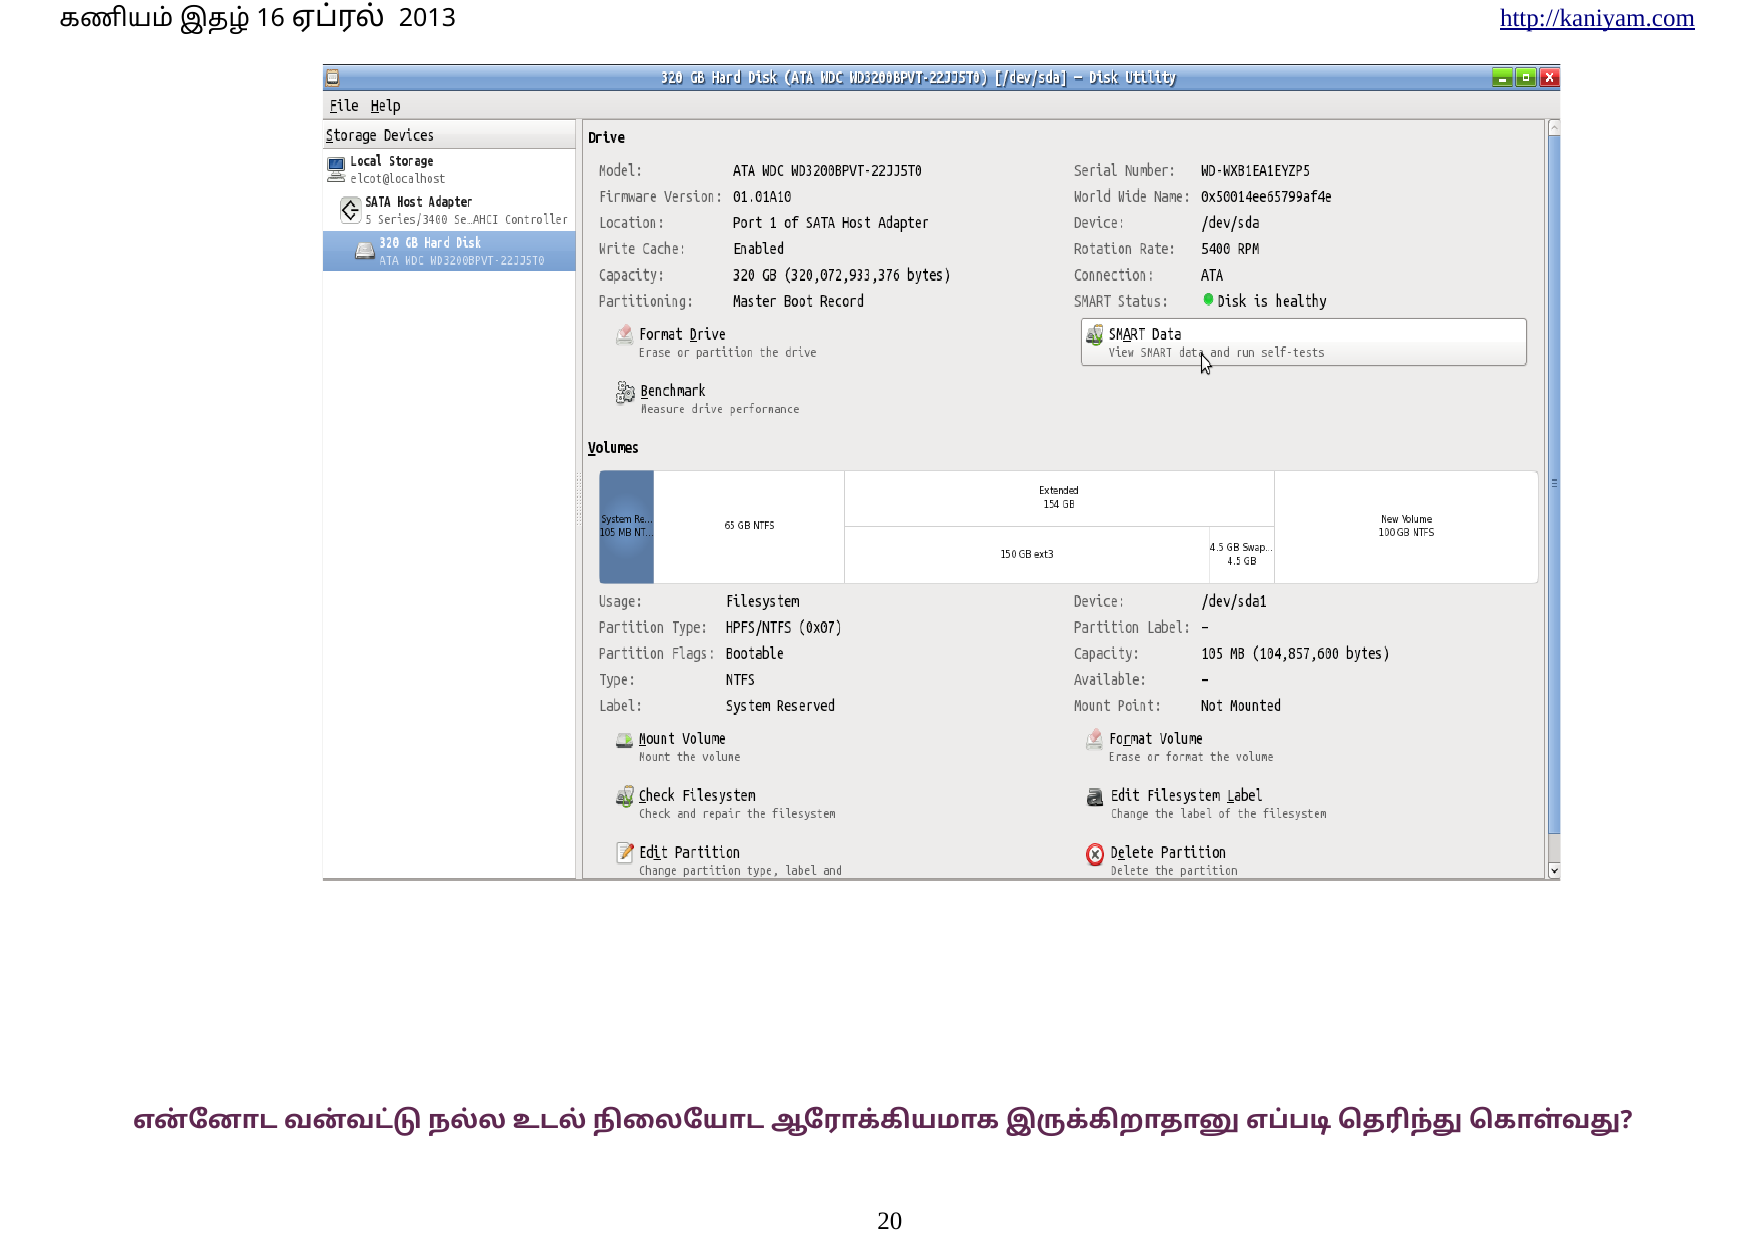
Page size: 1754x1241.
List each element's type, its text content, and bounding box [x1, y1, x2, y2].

text என்னோட வன்வட்டு நல்ல உடல் நிலையோட ஆரோக்கியமாக இருக்கிறாதானு எப்படி தெரிந்து கொள்வது? [59, 1102, 1695, 1139]
picture [322, 64, 1561, 881]
